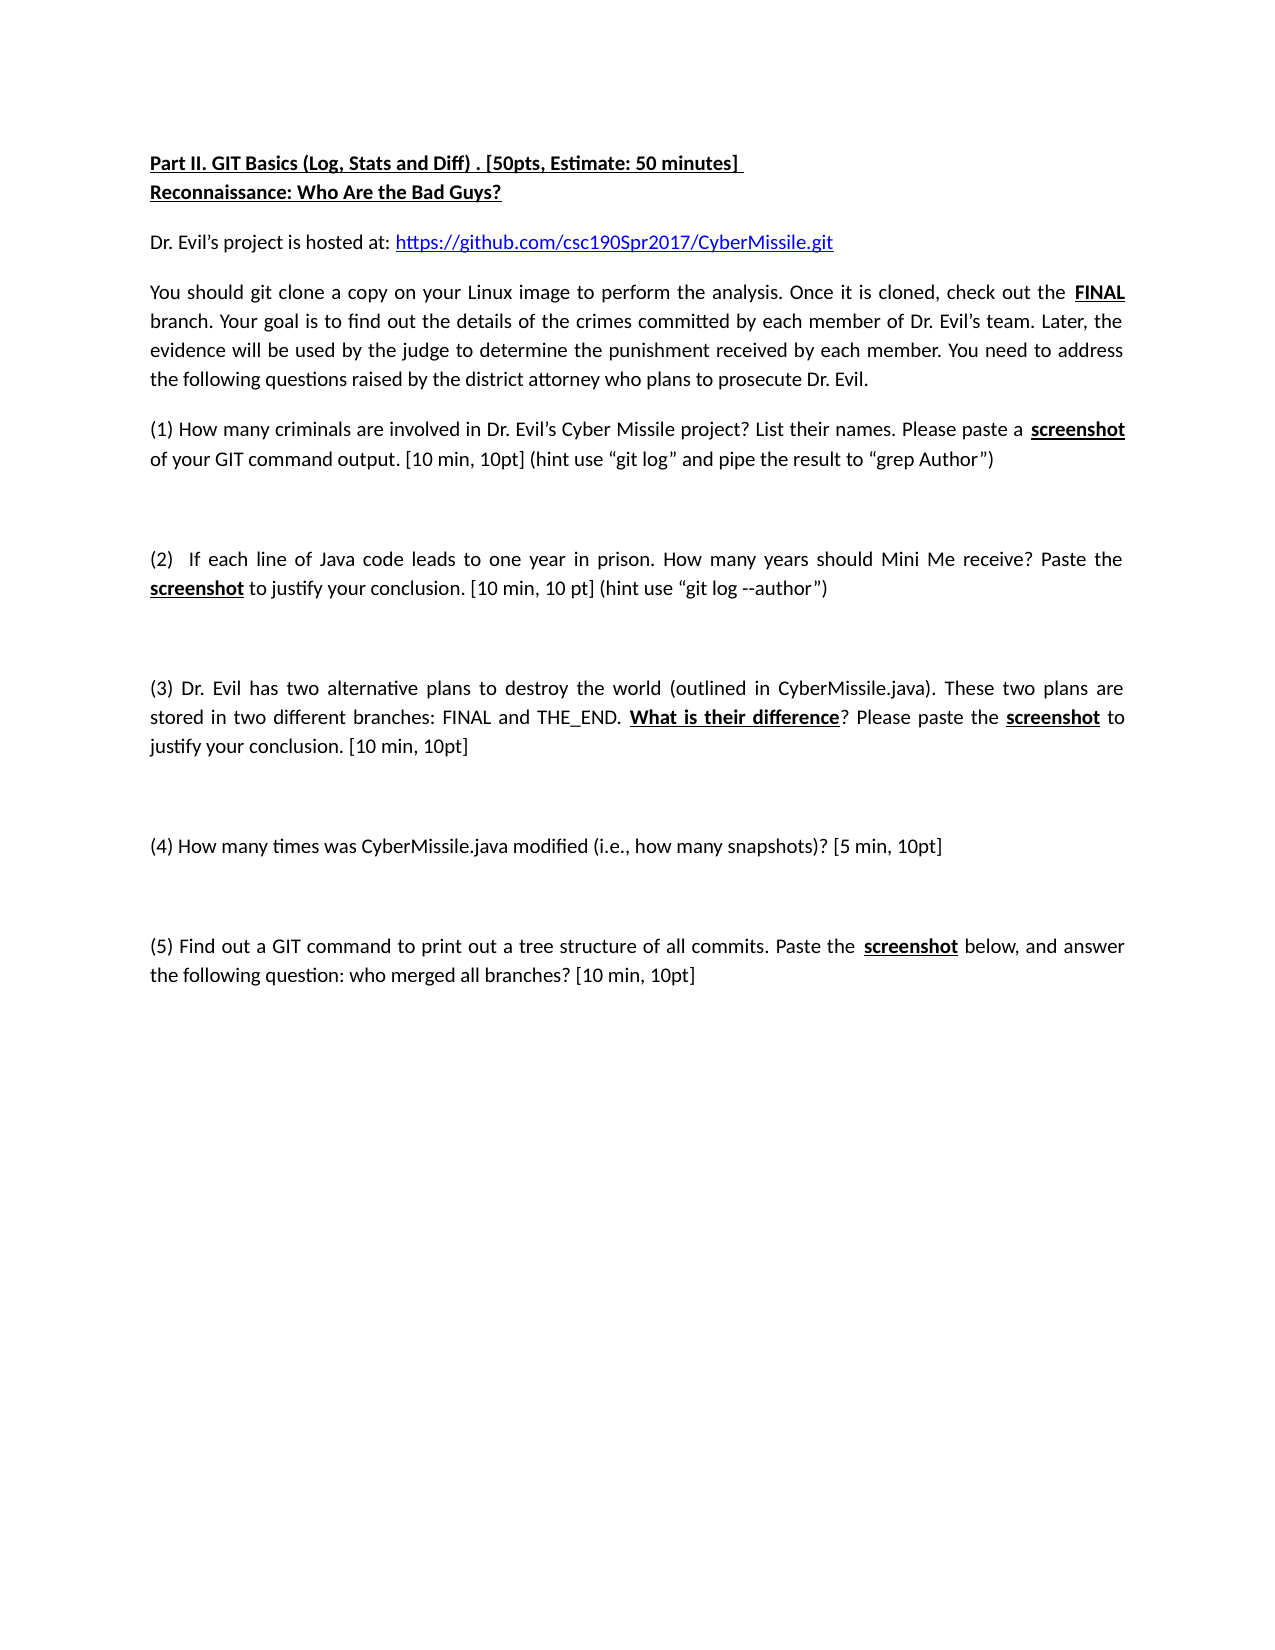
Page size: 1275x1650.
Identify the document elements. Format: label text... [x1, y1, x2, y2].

text (2) If each line of Java code leads to one year in prison. How many years should Mini Me receive? Paste the screenshot to justify your conclusion. [10 min, 10 pt] (hint use “git log --author”) [150, 546, 1125, 600]
text (1) How many criminals are involved in Dr. Evil’s Cyber Missile project? List their names. Please paste a screenshot of your GIT command output. [10 min, 10pt] (hint use “git log” and pipe the result to “grep Author”) [150, 417, 1125, 471]
text Part II. GIT Basics (Log, Stats and Diff) . [50pts, Estimate: 50 minutes] Reconnaissance: Who Are the Bad Guys? [150, 150, 1125, 204]
text (4) How many times was CyberMissile.java modified (i.e., how many snapshots)? [5 min, 10pt] [150, 833, 1125, 859]
text You should git clone a copy on your Linux image to perform the analysis. Once it is cloned, check out the FINAL branch. Your goal is to find out the details of the crimes committed by each member of Dr. Evil’s team. Later, the evidence will be used by the judge to determine the punishment received by each member. You need to address the following questions raised by the district attorney who plans to prosecute Dr. Evil. [150, 279, 1125, 392]
text (3) Dr. Evil has two alternative plans to destroy the world (outlined in CyberMissile.java). These two plans are stored in two different branches: FINAL and THE_END. What is their difference? Please paste the screenshot to justify your conclusion. [10 min, 10pt] [150, 675, 1125, 759]
text Dr. Evil’s project is hosted at: https://github.com/csc190Spr2017/CyberMissile.git [150, 229, 1125, 254]
text (5) Find out a GIT command to print out a tree structure of all commits. Paste the screenshot below, and answer the following question: who merged all branches? [10 min, 10pt] [150, 933, 1125, 988]
